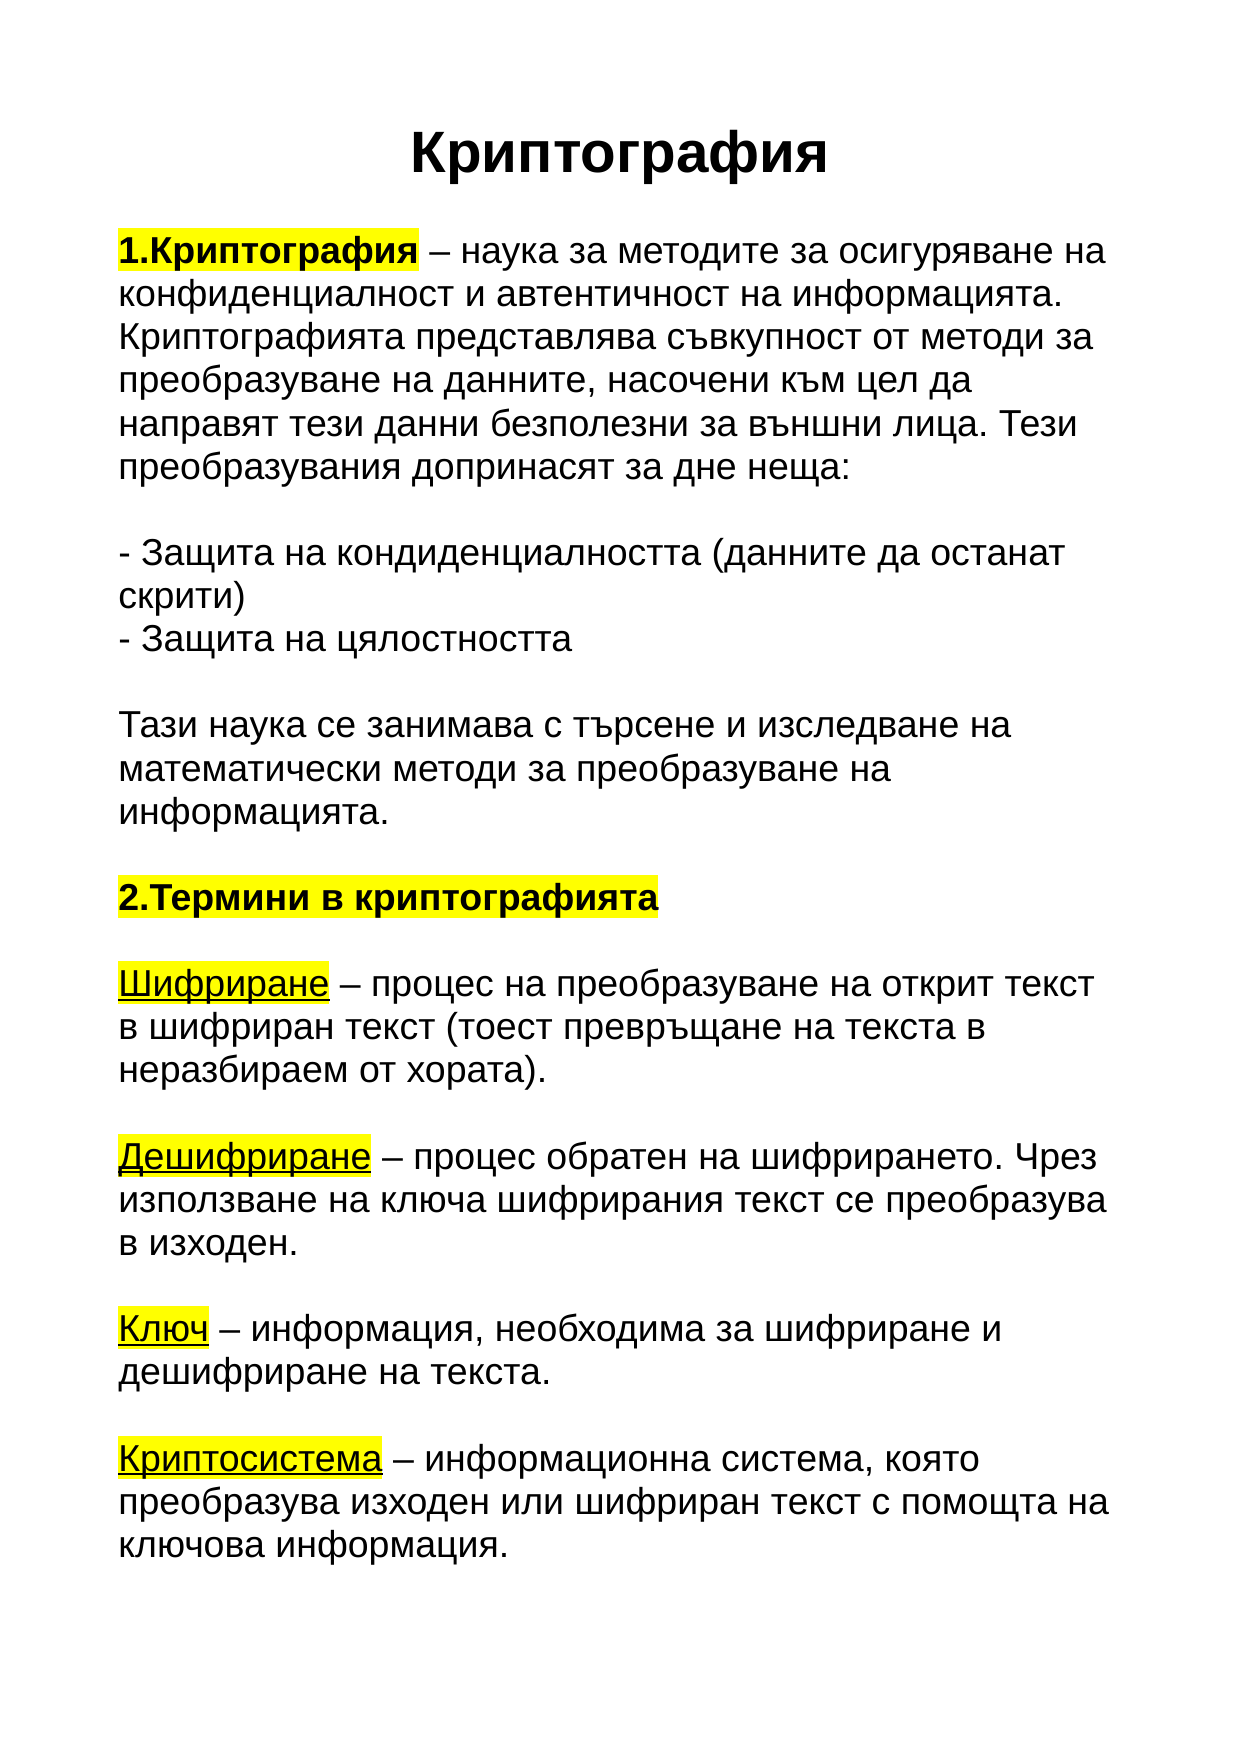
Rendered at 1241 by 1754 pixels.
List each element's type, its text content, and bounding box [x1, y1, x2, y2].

text Тази наука се занимава с търсене и изследване на математически методи за преобразуване на информацията. [118, 703, 1122, 832]
text 1.Криптография – наука за методите за осигуряване на конфиденциалност и автентичност на информацията. Криптографията представлява съвкупност от методи за преобразуване на данните, насочени към цел да направят тези данни безполезни за външни лица. Тези преобразувания допринасят за дне неща: [118, 228, 1122, 487]
text Криптосистема – информационна система, която преобразува изходен или шифриран текст с помощта на ключова информация. [118, 1436, 1122, 1565]
text Дешифриране – процес обратен на шифрирането. Чрез използване на ключа шифрирания текст се преобразува в изходен. [118, 1134, 1122, 1263]
text Ключ – информация, необходима за шифриране и дешифриране на текста. [118, 1306, 1122, 1393]
text 2.Термини в криптографията [118, 875, 1122, 918]
text Криптография [118, 118, 1122, 185]
text Шифриране – процес на преобразуване на открит текст в шифриран текст (тоест превръщане на текста в неразбираем от хората). [118, 961, 1122, 1091]
text - Защита на кондиденциалността (данните да останат скрити) [118, 530, 1122, 616]
text - Защита на цялостността [118, 616, 1122, 659]
